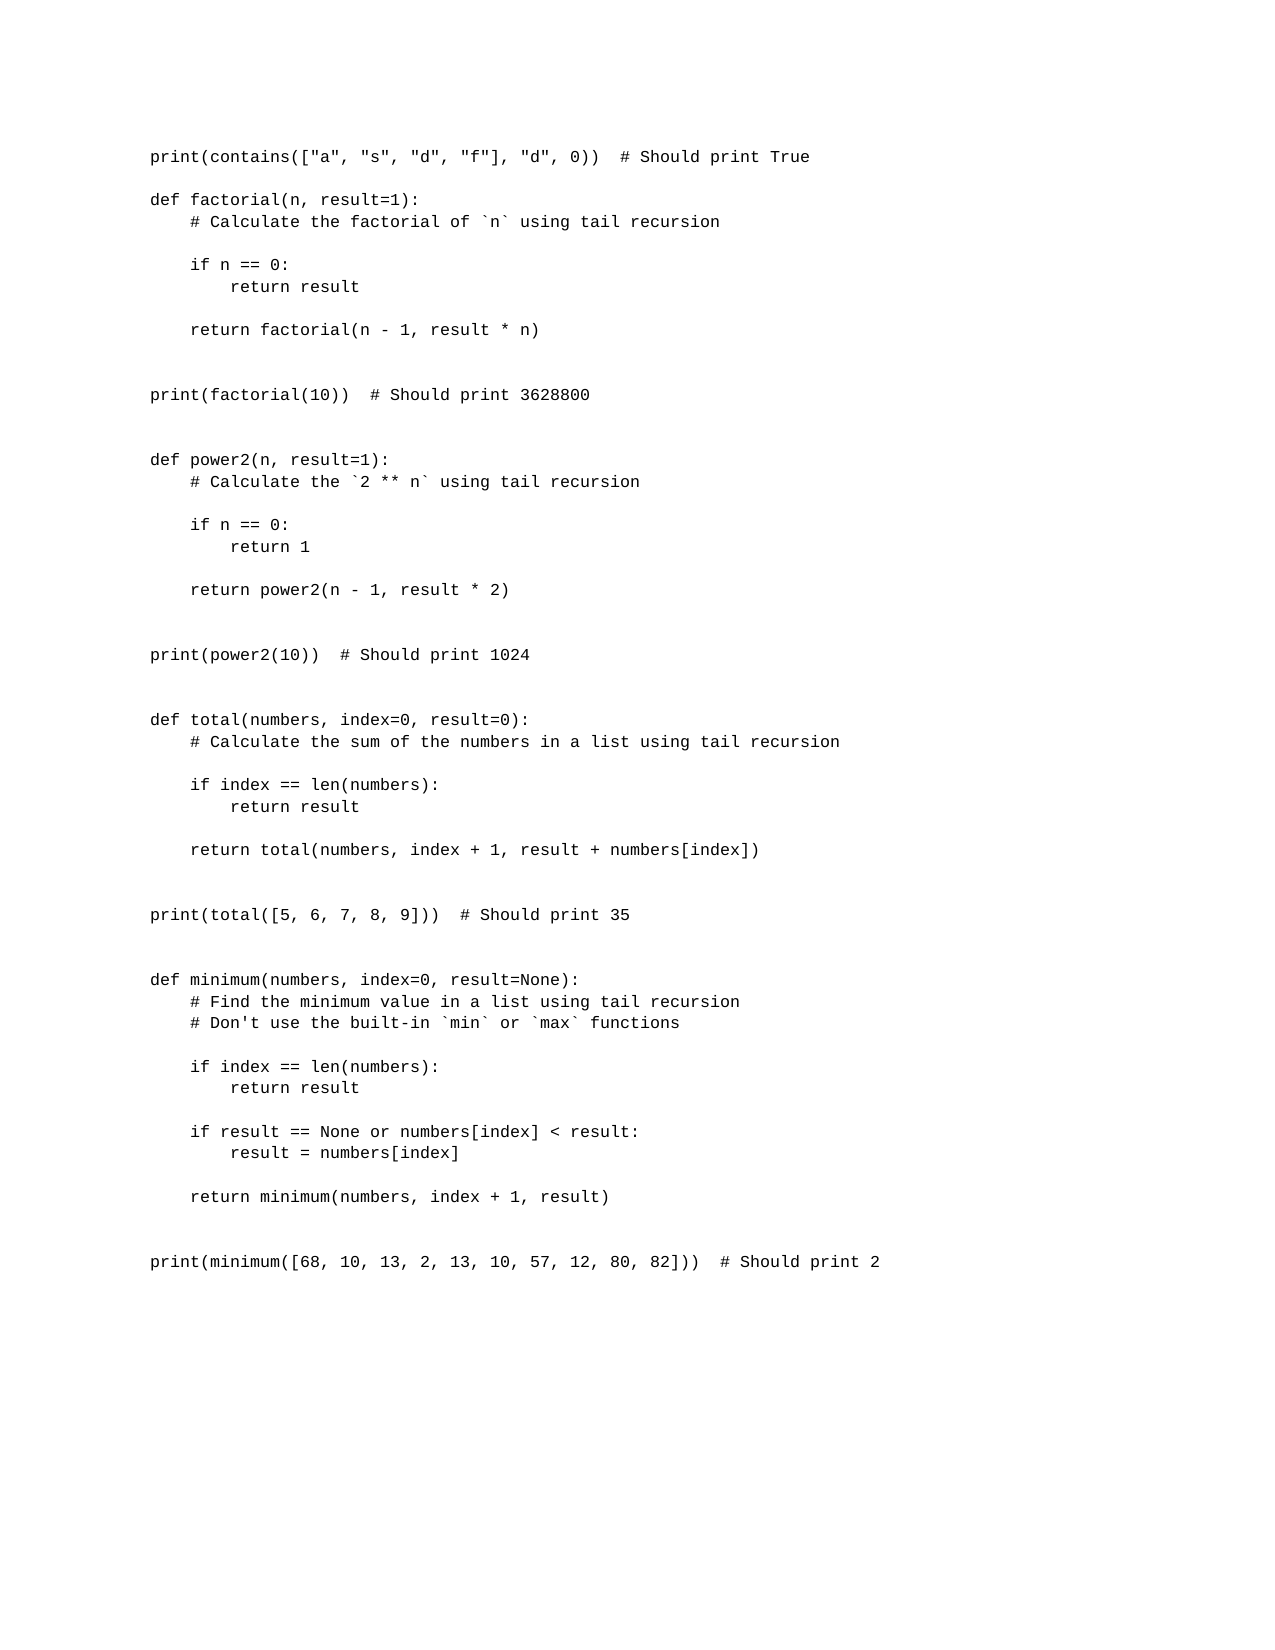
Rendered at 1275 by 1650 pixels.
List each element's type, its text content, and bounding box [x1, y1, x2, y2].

text # Find the minimum value in a list using tail recursion [150, 993, 1125, 1012]
text print(total([5, 6, 7, 8, 9])) # Should print 35 [150, 907, 1125, 926]
text if index == len(numbers): [150, 1058, 1125, 1077]
text # Calculate the `2 ** n` using tail recursion [150, 473, 1125, 492]
text # Calculate the sum of the numbers in a list using tail recursion [150, 733, 1125, 752]
text return total(numbers, index + 1, result + numbers[index]) [150, 842, 1125, 861]
text return power2(n - 1, result * 2) [150, 582, 1125, 601]
text if index == len(numbers): [150, 777, 1125, 796]
text print(factorial(10)) # Should print 3628800 [150, 387, 1125, 406]
text if n == 0: [150, 517, 1125, 536]
text return 1 [150, 538, 1125, 557]
text if n == 0: [150, 257, 1125, 276]
text return result [150, 1080, 1125, 1099]
text def minimum(numbers, index=0, result=None): [150, 972, 1125, 991]
text print(minimum([68, 10, 13, 2, 13, 10, 57, 12, 80, 82])) # Should print 2 [150, 1253, 1125, 1272]
text # Calculate the factorial of `n` using tail recursion [150, 213, 1125, 232]
text print(contains(["a", "s", "d", "f"], "d", 0)) # Should print True [150, 148, 1125, 167]
text def factorial(n, result=1): [150, 192, 1125, 211]
text return minimum(numbers, index + 1, result) [150, 1188, 1125, 1207]
text # Don't use the built-in `min` or `max` functions [150, 1015, 1125, 1034]
text def total(numbers, index=0, result=0): [150, 712, 1125, 731]
text return factorial(n - 1, result * n) [150, 322, 1125, 341]
text if result == None or numbers[index] < result: [150, 1123, 1125, 1142]
text return result [150, 278, 1125, 297]
text return result [150, 798, 1125, 817]
text result = numbers[index] [150, 1145, 1125, 1164]
text def power2(n, result=1): [150, 452, 1125, 471]
text print(power2(10)) # Should print 1024 [150, 647, 1125, 666]
